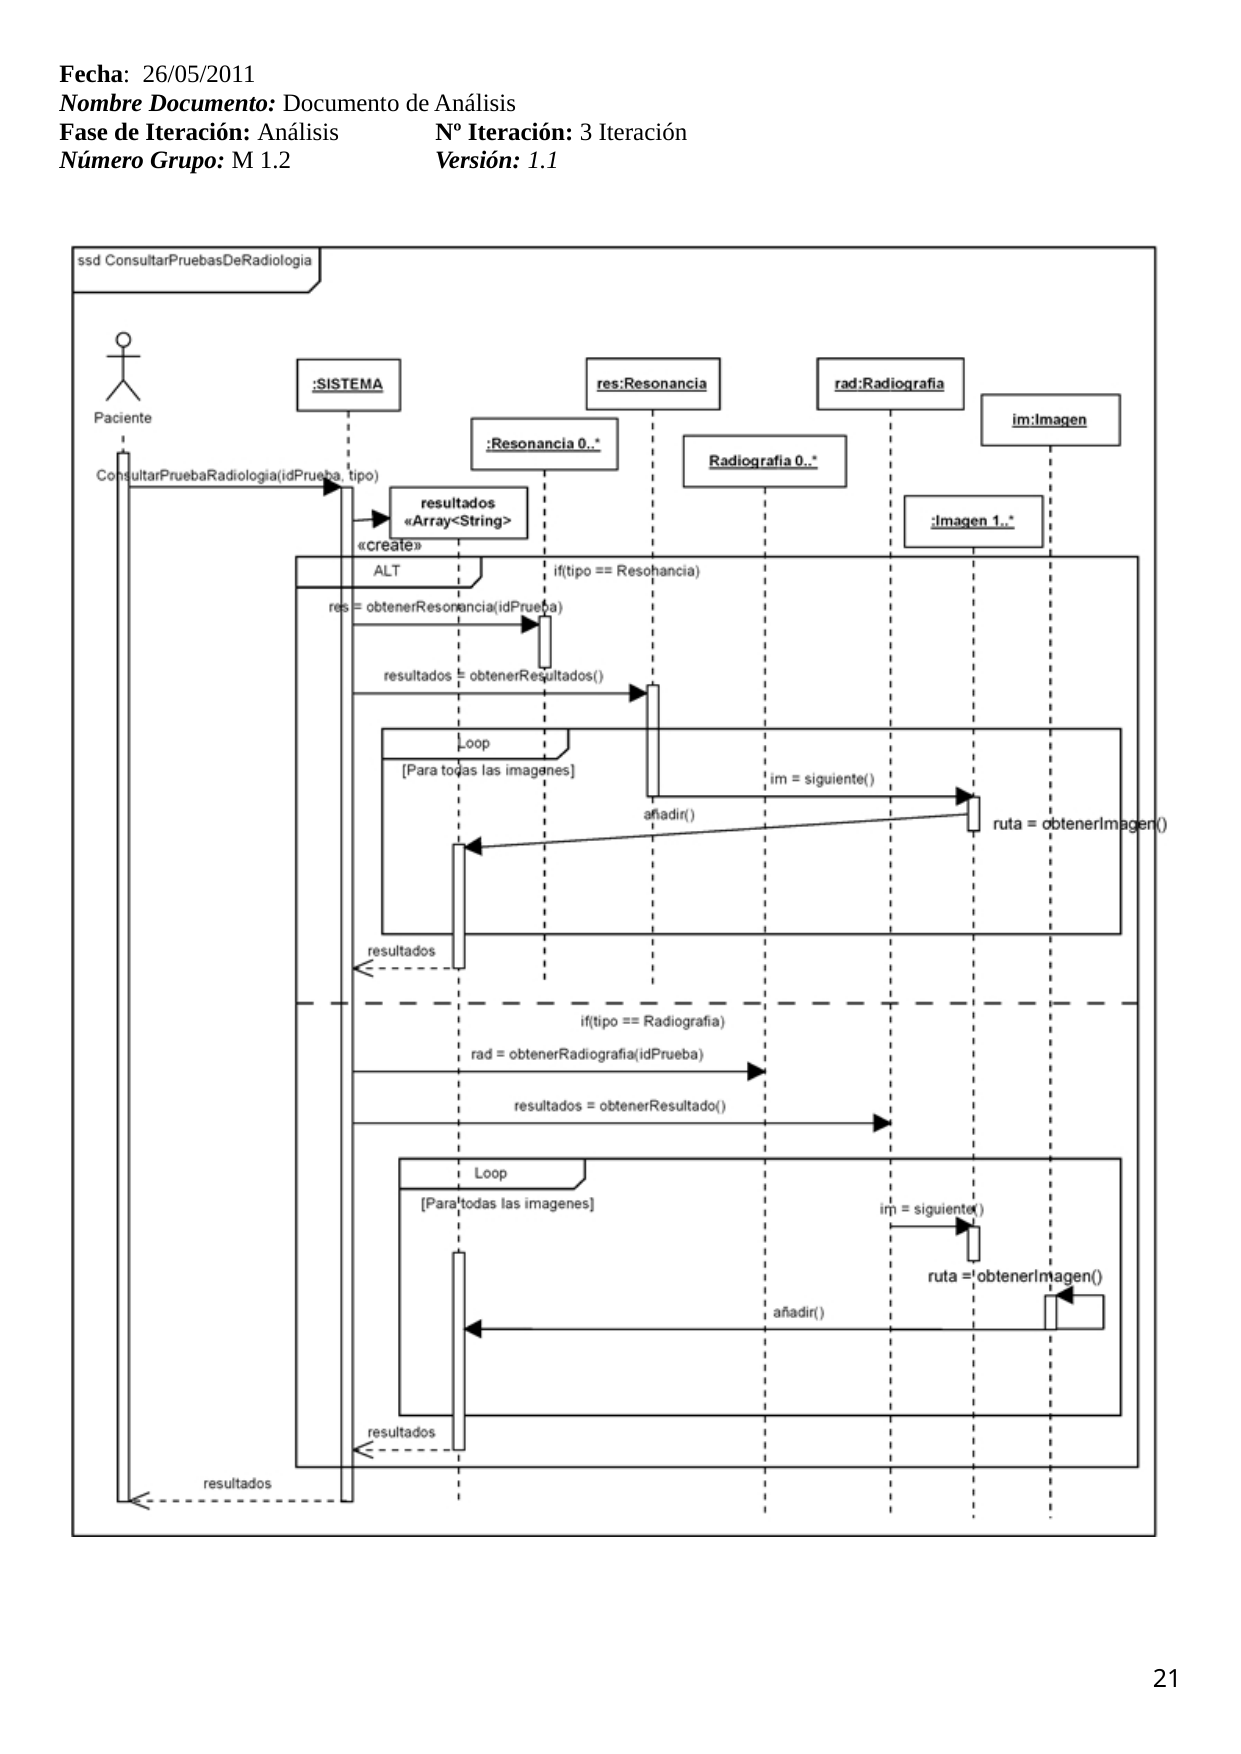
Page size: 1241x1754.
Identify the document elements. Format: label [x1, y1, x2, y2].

picture [71, 245, 1170, 1537]
